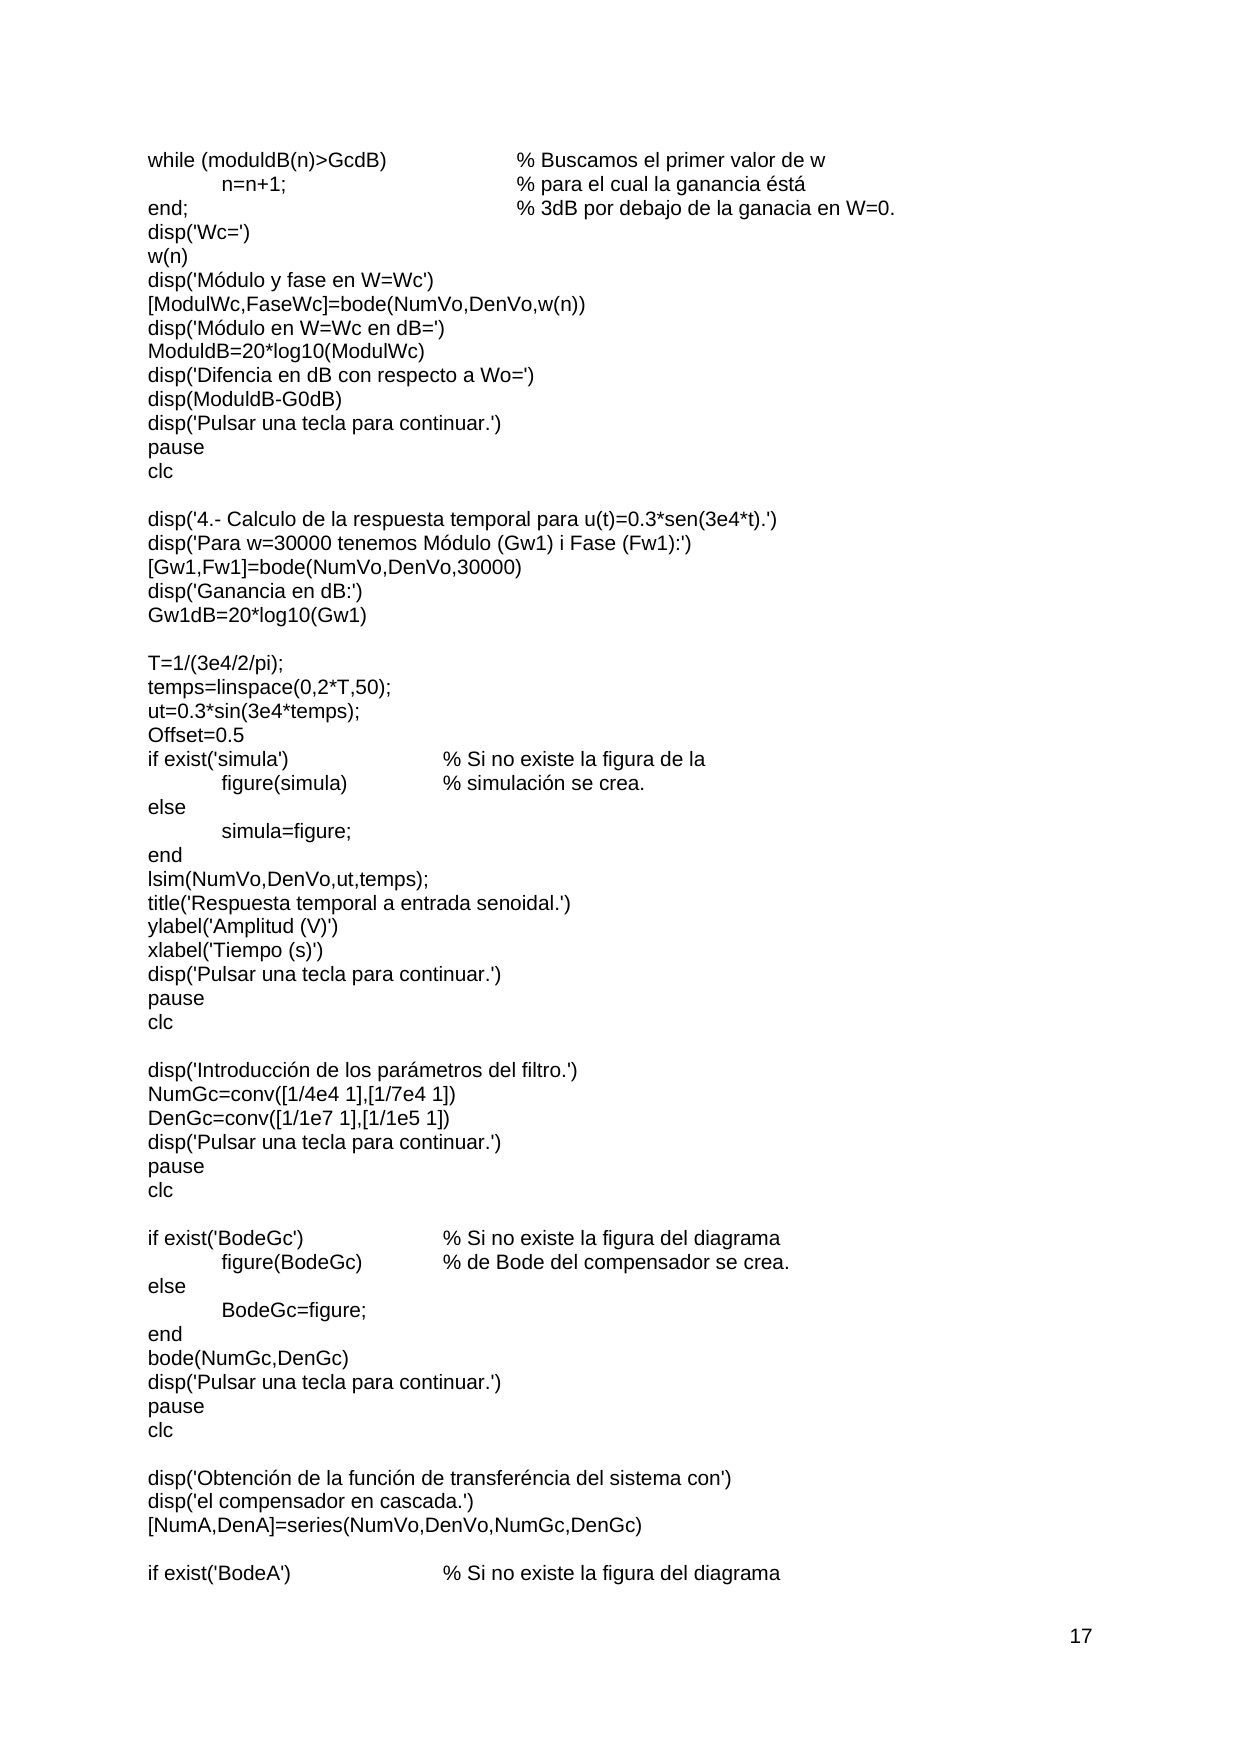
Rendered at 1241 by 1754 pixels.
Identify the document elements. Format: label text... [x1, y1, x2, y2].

text pause [148, 1154, 1093, 1178]
text figure(BodeGc) % de Bode del compensador se crea. [148, 1250, 1093, 1274]
text clc [148, 1417, 1093, 1441]
text disp('Obtención de la función de transferéncia del sistema con') [148, 1465, 1093, 1489]
text T=1/(3e4/2/pi); [148, 651, 1093, 675]
text disp('Wc=') [148, 219, 1093, 243]
text DenGc=conv([1/1e7 1],[1/1e5 1]) [148, 1106, 1093, 1130]
text while (moduldB(n)>GcdB) % Buscamos el primer valor de w [148, 148, 1093, 172]
text xlabel('Tiempo (s)') [148, 938, 1093, 962]
text title('Respuesta temporal a entrada senoidal.') [148, 890, 1093, 914]
text clc [148, 459, 1093, 483]
text [ModulWc,FaseWc]=bode(NumVo,DenVo,w(n)) [148, 291, 1093, 315]
text n=n+1; % para el cual la ganancia éstá [148, 172, 1093, 196]
text end; % 3dB por debajo de la ganacia en W=0. [148, 196, 1093, 219]
text if exist('BodeA') % Si no existe la figura del diagrama [148, 1561, 1093, 1585]
text else [148, 794, 1093, 818]
text disp('Introducción de los parámetros del filtro.') [148, 1058, 1093, 1082]
text clc [148, 1010, 1093, 1034]
text if exist('BodeGc') % Si no existe la figura del diagrama [148, 1226, 1093, 1250]
text disp(ModuldB-G0dB) [148, 387, 1093, 411]
text [NumA,DenA]=series(NumVo,DenVo,NumGc,DenGc) [148, 1513, 1093, 1537]
text disp('Pulsar una tecla para continuar.') [148, 1130, 1093, 1154]
text bode(NumGc,DenGc) [148, 1346, 1093, 1369]
text Gw1dB=20*log10(Gw1) [148, 603, 1093, 627]
text temps=linspace(0,2*T,50); [148, 675, 1093, 699]
text disp('Para w=30000 tenemos Módulo (Gw1) i Fase (Fw1):') [148, 531, 1093, 555]
text disp('Pulsar una tecla para continuar.') [148, 1369, 1093, 1393]
text ut=0.3*sin(3e4*temps); [148, 699, 1093, 723]
text clc [148, 1178, 1093, 1202]
text lsim(NumVo,DenVo,ut,temps); [148, 866, 1093, 890]
text pause [148, 435, 1093, 459]
text disp('Módulo en W=Wc en dB=') [148, 315, 1093, 339]
text figure(simula) % simulación se crea. [148, 771, 1093, 794]
text ylabel('Amplitud (V)') [148, 914, 1093, 938]
text disp('Módulo y fase en W=Wc') [148, 267, 1093, 291]
text end [148, 842, 1093, 866]
text else [148, 1274, 1093, 1298]
text [Gw1,Fw1]=bode(NumVo,DenVo,30000) [148, 555, 1093, 579]
text disp('el compensador en cascada.') [148, 1489, 1093, 1513]
text disp('Ganancia en dB:') [148, 579, 1093, 603]
text disp('Pulsar una tecla para continuar.') [148, 962, 1093, 986]
text disp('Pulsar una tecla para continuar.') [148, 411, 1093, 435]
text simula=figure; [148, 818, 1093, 842]
text w(n) [148, 243, 1093, 267]
text pause [148, 1393, 1093, 1417]
text BodeGc=figure; [148, 1298, 1093, 1322]
text if exist('simula') % Si no existe la figura de la [148, 747, 1093, 771]
text pause [148, 986, 1093, 1010]
text disp('Difencia en dB con respecto a Wo=') [148, 363, 1093, 387]
text ModuldB=20*log10(ModulWc) [148, 339, 1093, 363]
text Offset=0.5 [148, 723, 1093, 747]
text end [148, 1322, 1093, 1346]
text disp('4.- Calculo de la respuesta temporal para u(t)=0.3*sen(3e4*t).') [148, 507, 1093, 531]
text NumGc=conv([1/4e4 1],[1/7e4 1]) [148, 1082, 1093, 1106]
